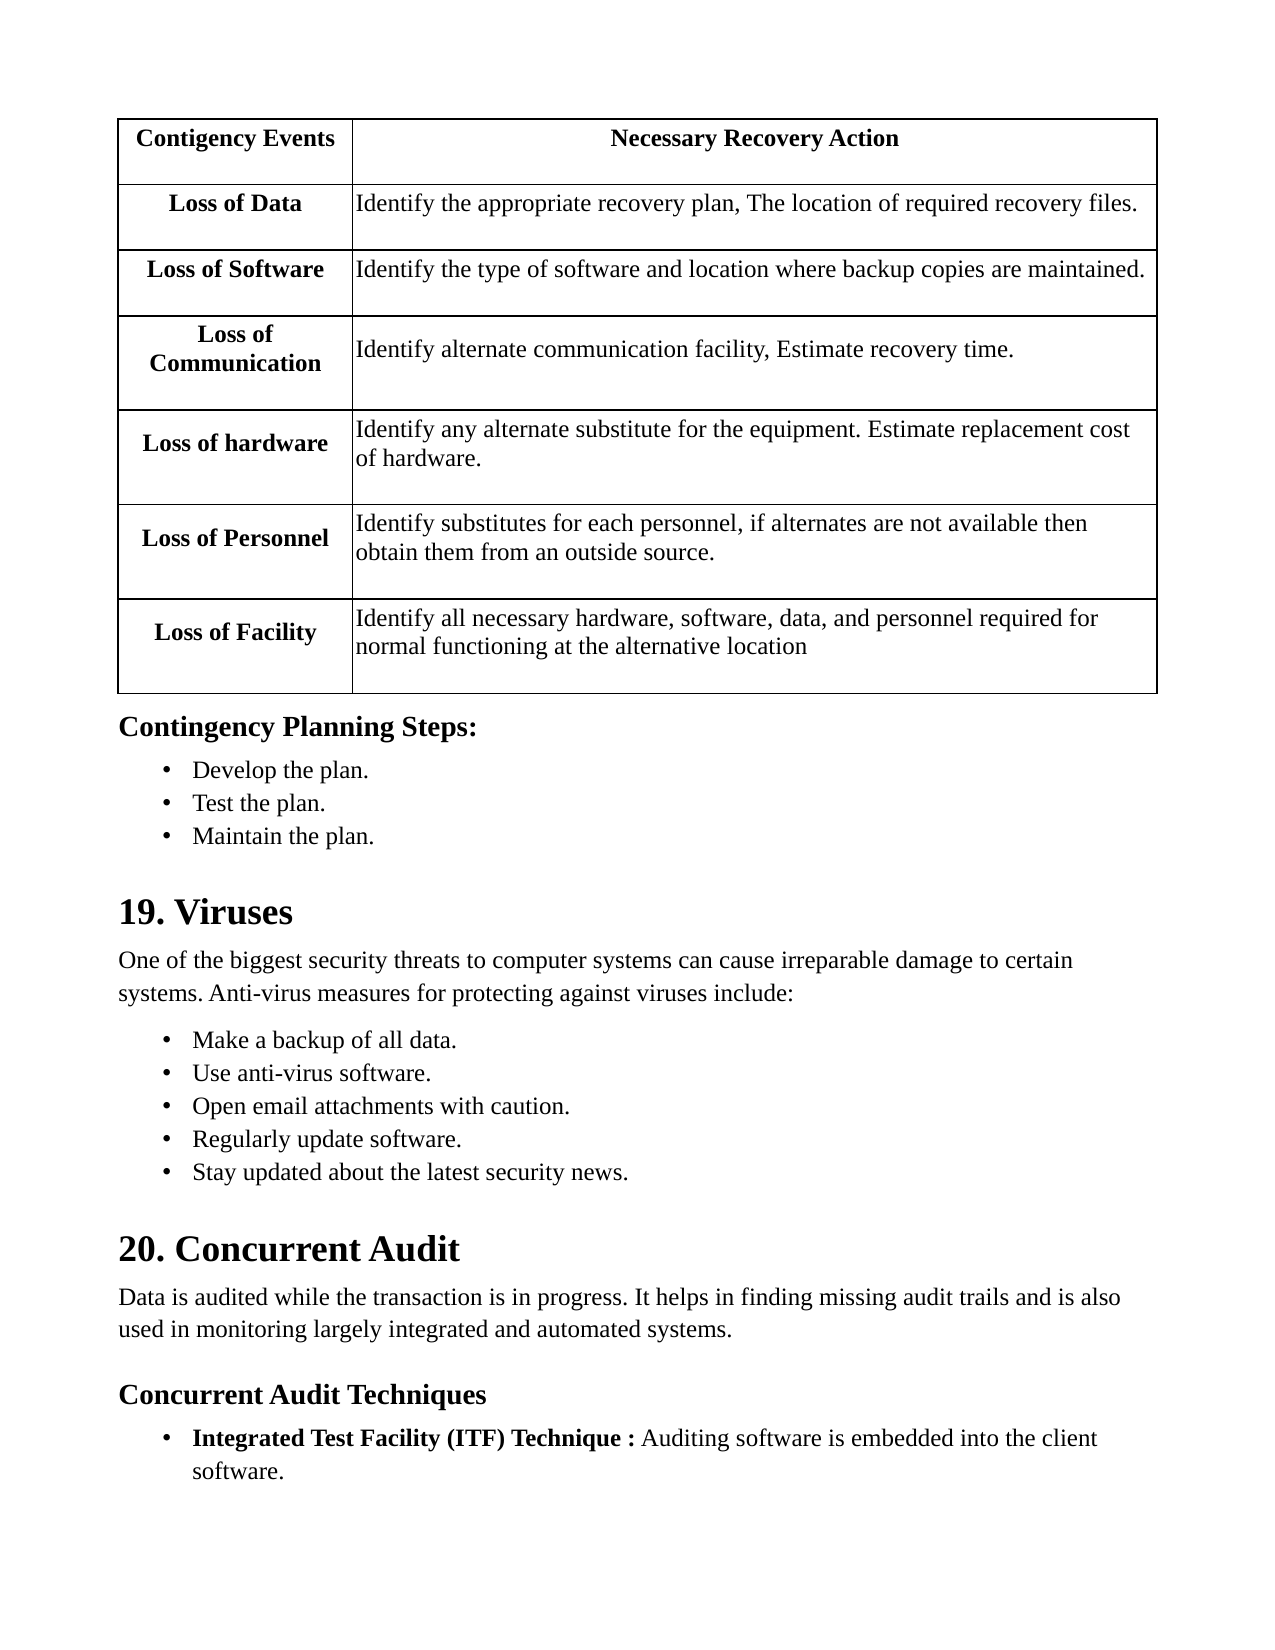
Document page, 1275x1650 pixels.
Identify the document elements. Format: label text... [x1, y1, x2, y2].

table_cell Loss of hardware [119, 411, 352, 504]
list Stay updated about the latest security news. [162, 1157, 1157, 1186]
text Data is audited while the transaction is in progress. It helps in finding missing audit trails and is also used in monitoring largely integrated and automated systems. [118, 1282, 1157, 1343]
table_cell Loss of Communication [119, 317, 352, 409]
list Test the plan. [162, 788, 1157, 816]
list Integrated Test Facility (ITF) Technique : Auditing software is embedded into the client software. [162, 1423, 1157, 1484]
table_cell Loss of Facility [119, 600, 352, 692]
table_cell Identify substitutes for each personnel, if alternates are not available then obtain them from an outside source. [353, 505, 1156, 598]
table_cell Loss of Personnel [119, 505, 352, 598]
list Develop the plan. [162, 755, 1157, 783]
table_cell Identify the type of software and location where backup copies are maintained. [353, 251, 1156, 315]
table_cell Identify the appropriate recovery plan, The location of required recovery files. [353, 185, 1156, 249]
subtitle 19. Viruses [118, 889, 1157, 932]
table_cell Identify all necessary hardware, software, data, and personnel required for normal functioning at the alternative location [353, 600, 1156, 692]
subtitle Contingency Planning Steps: [118, 709, 1157, 742]
table_cell Identify alternate communication facility, Estimate recovery time. [353, 317, 1156, 409]
subtitle 20. Concurrent Audit [118, 1226, 1157, 1269]
list Make a backup of all data. [162, 1025, 1157, 1054]
table_cell Identify any alternate substitute for the equipment. Estimate replacement cost of hardware. [353, 411, 1156, 504]
list Maintain the plan. [162, 821, 1157, 849]
table_header Contigency Events [119, 120, 352, 184]
subtitle Concurrent Audit Techniques [118, 1377, 1157, 1410]
list Open email attachments with caution. [162, 1091, 1157, 1120]
list Use anti-virus software. [162, 1058, 1157, 1087]
table_header Necessary Recovery Action [353, 120, 1156, 184]
table_cell Loss of Data [119, 185, 352, 249]
list Regularly update software. [162, 1124, 1157, 1153]
text One of the biggest security threats to computer systems can cause irreparable damage to certain systems. Anti-virus measures for protecting against viruses include: [118, 945, 1157, 1007]
table_cell Loss of Software [119, 251, 352, 315]
